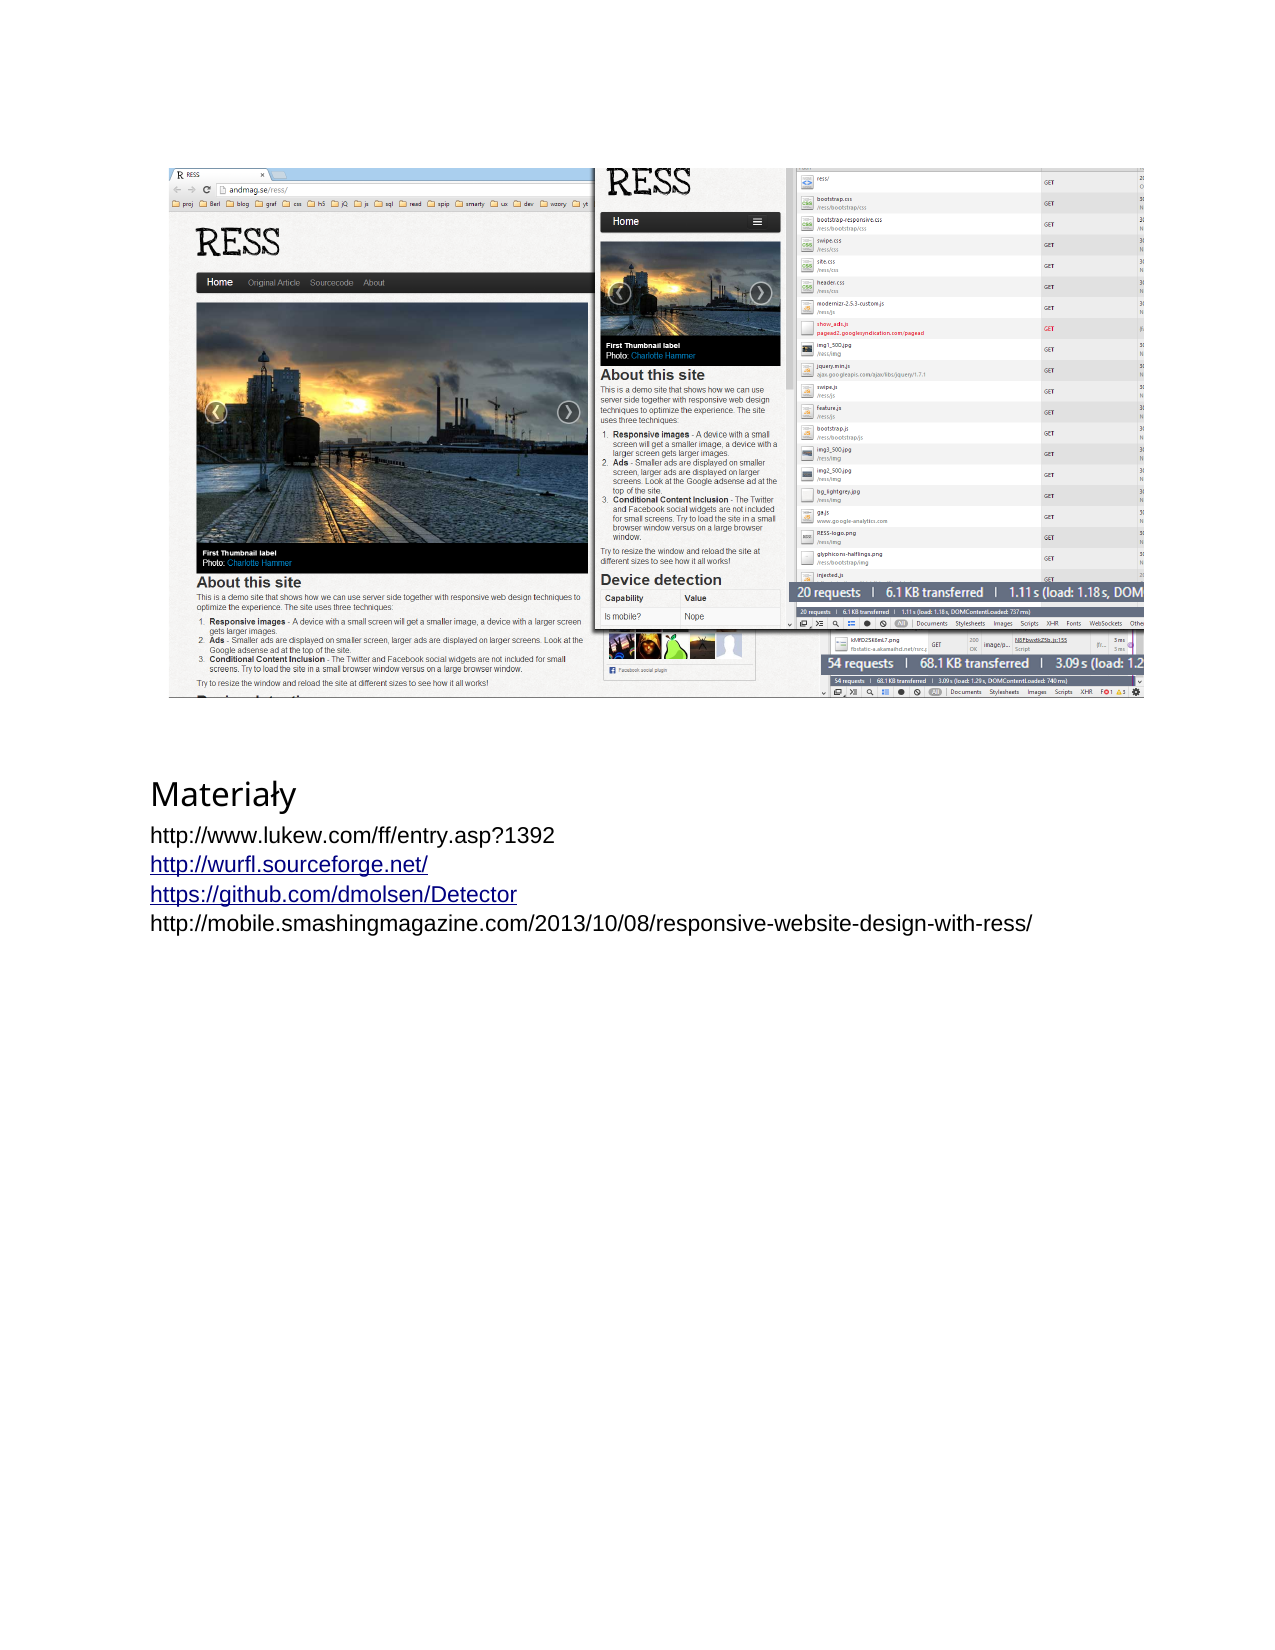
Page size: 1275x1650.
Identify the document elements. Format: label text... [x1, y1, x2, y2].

text https://github.com/dmolsen/Detector http://mobile.smashingmagazine.com/2013/10/08/responsive-website-design-with-ress/ [150, 882, 1125, 937]
picture [168, 168, 1144, 698]
subtitle Materiały [150, 771, 1125, 816]
text http://www.lukew.com/ff/entry.asp?1392 http://wurfl.sourceforge.net/ [150, 823, 1125, 878]
